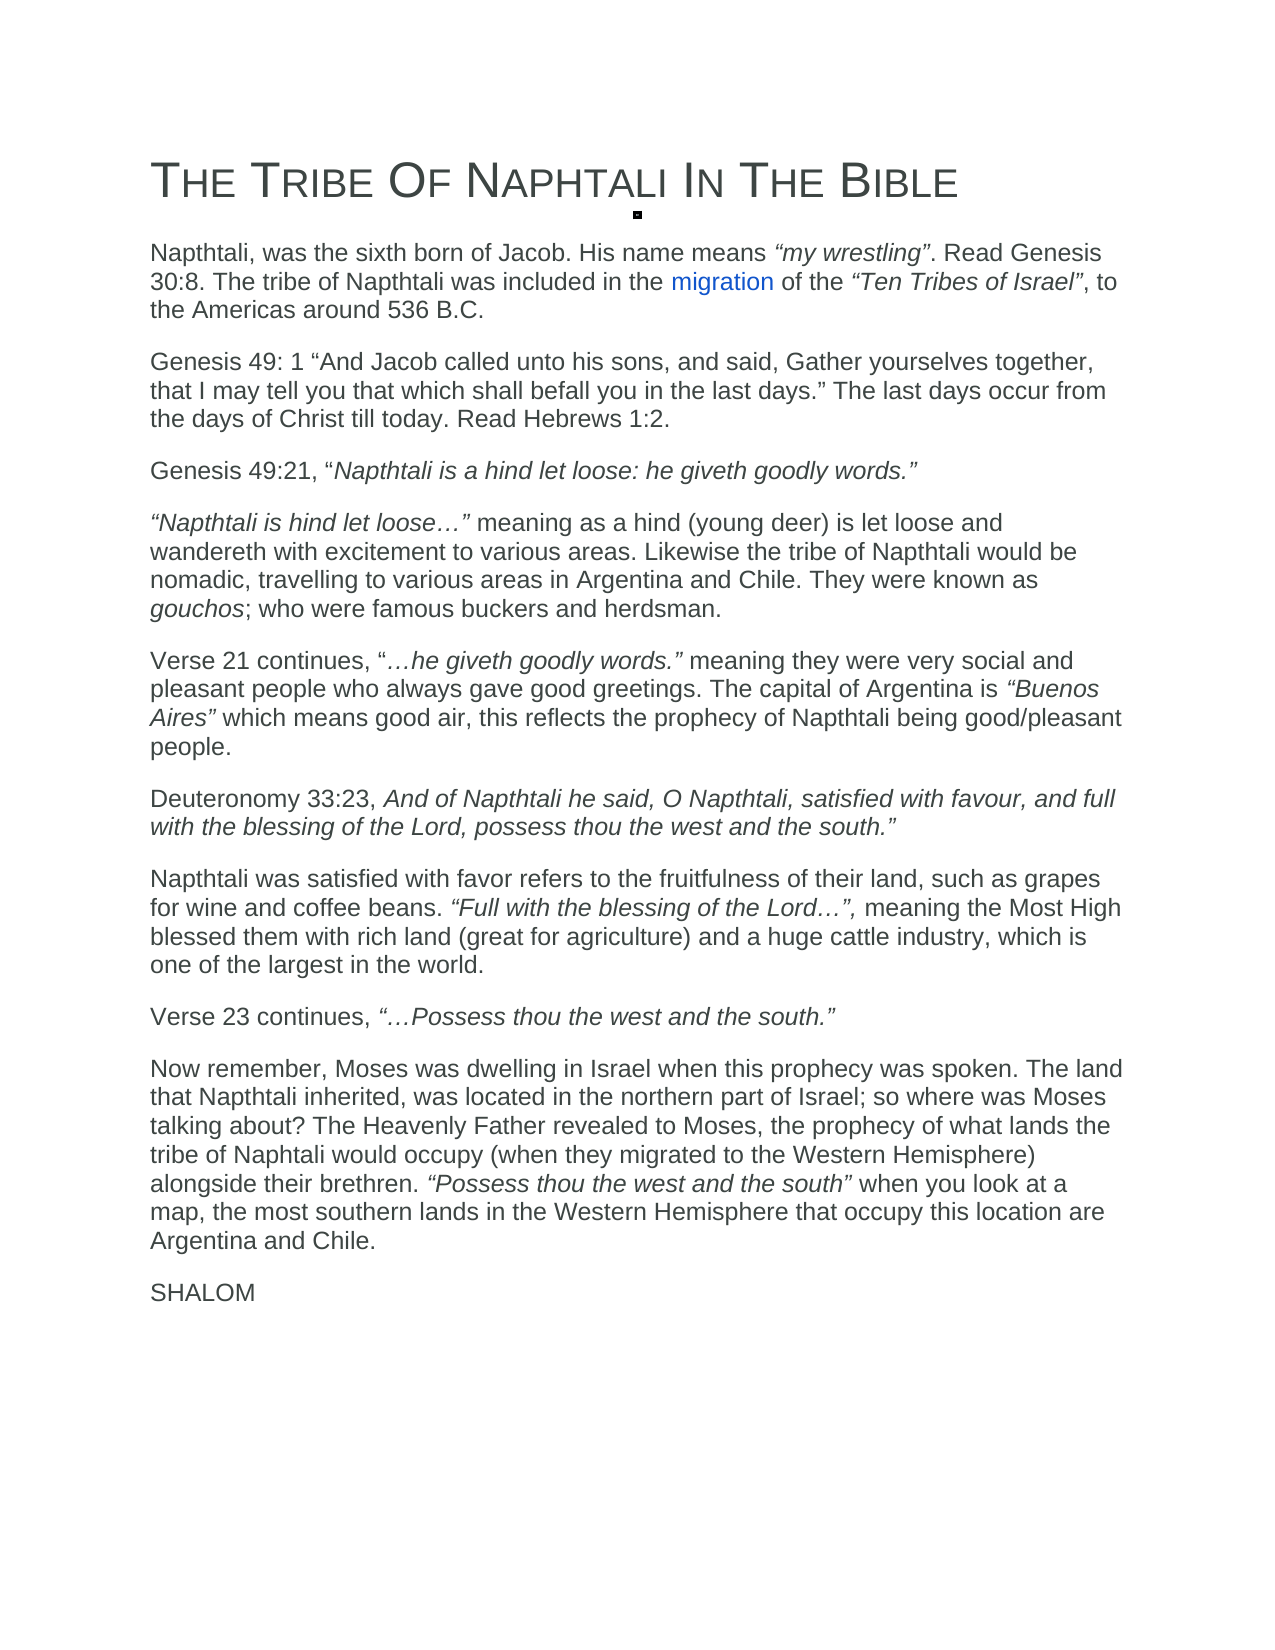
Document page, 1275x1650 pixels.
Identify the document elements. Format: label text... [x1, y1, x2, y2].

text “Napthtali is hind let loose…” meaning as a hind (young deer) is let loose and wandereth with excitement to various areas. Likewise the tribe of Napthtali would be nomadic, travelling to various areas in Argentina and Chile. They were known as gouchos; who were famous buckers and herdsman. [150, 508, 1125, 623]
text Verse 23 continues, “…Possess thou the west and the south.” [150, 1002, 1125, 1031]
text Genesis 49:21, “Napthtali is a hind let loose: he giveth goodly words.” [150, 456, 1125, 485]
text Napthtali, was the sixth born of Jacob. His name means “my wrestling”. Read Genesis 30:8. The tribe of Napthtali was included in the migration of the “Ten Tribes of Israel”, to the Americas around 536 B.C. [150, 238, 1125, 324]
subtitle The Tribe Of Naphtali In The Bible [150, 150, 1125, 207]
text Now remember, Moses was dwelling in Israel when this prophecy was spoken. The land that Napthtali inherited, was located in the northern part of Israel; so where was Moses talking about? The Heavenly Father revealed to Moses, the prophecy of what lands the tribe of Naphtali would occupy (when they migrated to the Western Hemisphere) alongside their brethren. “Possess thou the west and the south” when you look at a map, the most southern lands in the Western Hemisphere that occupy this location are Argentina and Chile. [150, 1053, 1125, 1255]
text Napthtali was satisfied with favor refers to the fruitfulness of their land, such as grapes for wine and coffee beans. “Full with the blessing of the Lord…”, meaning the Most High blessed them with rich land (great for agriculture) and a huge cattle industry, which is one of the largest in the world. [150, 864, 1125, 979]
text Genesis 49: 1 “And Jacob called unto his sons, and said, Gather yourselves together, that I may tell you that which shall befall you in the last days.” The last days occur from the days of Christ till today. Read Hebrews 1:2. [150, 347, 1125, 433]
text SHALOM [150, 1278, 1125, 1306]
text Deuteronomy 33:23, And of Napthtali he said, O Napthtali, satisfied with favour, and full with the blessing of the Lord, possess thou the west and the south.” [150, 783, 1125, 841]
text Verse 21 continues, “…he giveth goodly words.” meaning they were very social and pleasant people who always gave good greetings. The capital of Argentina is “Buenos Aires” which means good air, this reflects the prophecy of Napthtali being good/pleasant people. [150, 646, 1125, 761]
